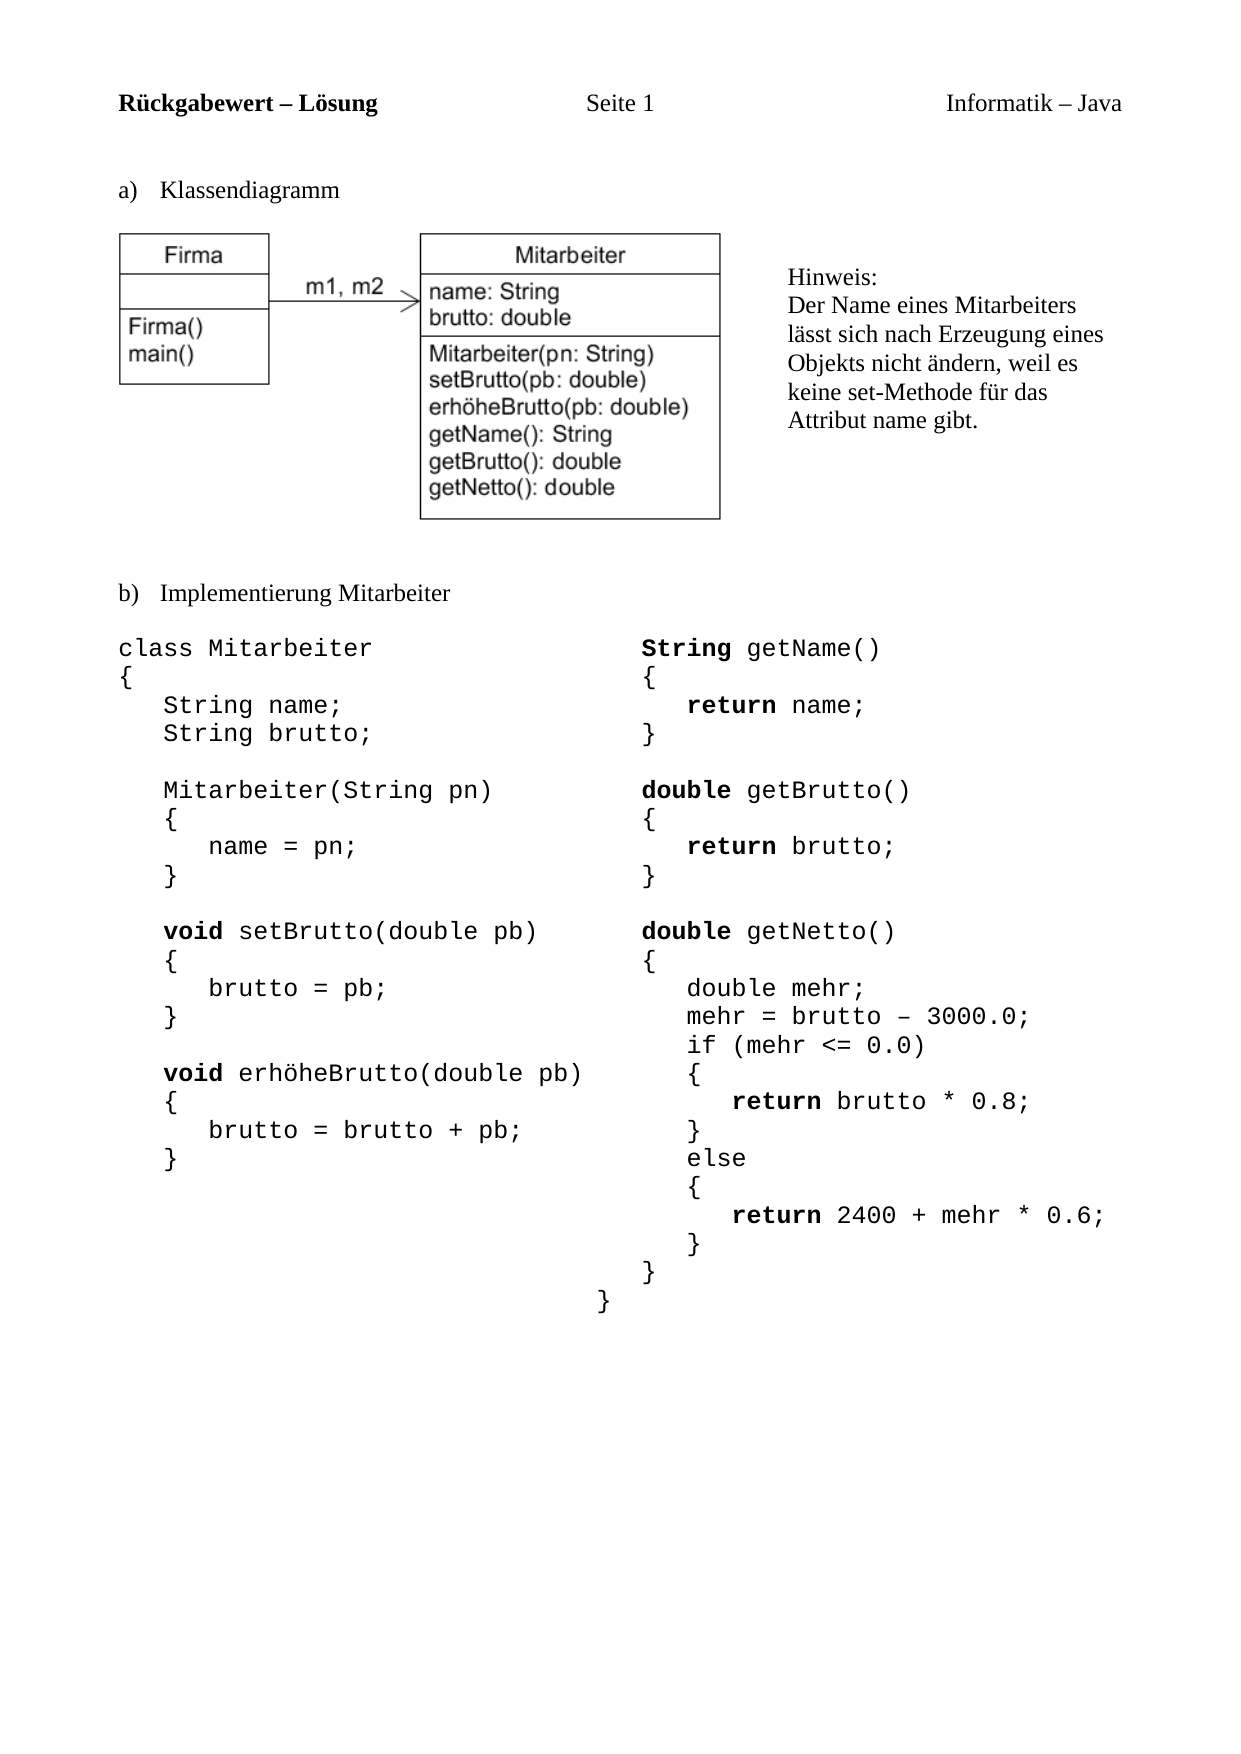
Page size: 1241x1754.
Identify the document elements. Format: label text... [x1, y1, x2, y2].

table_header [722, 233, 750, 521]
table_header class Mitarbeiter { String name; String brutto; Mitarbeiter(String pn) { name = pn; } void setBrutto(double pb) { brutto = pb; } void erhöheBrutto(double pb) { brutto = brutto + pb; } [118, 636, 596, 1316]
table_header [750, 233, 787, 521]
table_header Hinweis: Der Name eines Mitarbeiters lässt sich nach Erzeugung eines Objekts nicht ändern, weil es keine set-Methode für das Attribut name gibt. [787, 233, 1122, 521]
list Klassendiagramm [118, 176, 1122, 204]
list Implementierung Mitarbeiter [118, 578, 1122, 607]
table_header String getName() { return name; } double getBrutto() { return brutto; } double getNetto() { double mehr; mehr = brutto – 3000.0; if (mehr <= 0.0) { return brutto * 0.8; } else { return 2400 + mehr * 0.6; } } } [596, 636, 1122, 1316]
picture [118, 233, 722, 521]
